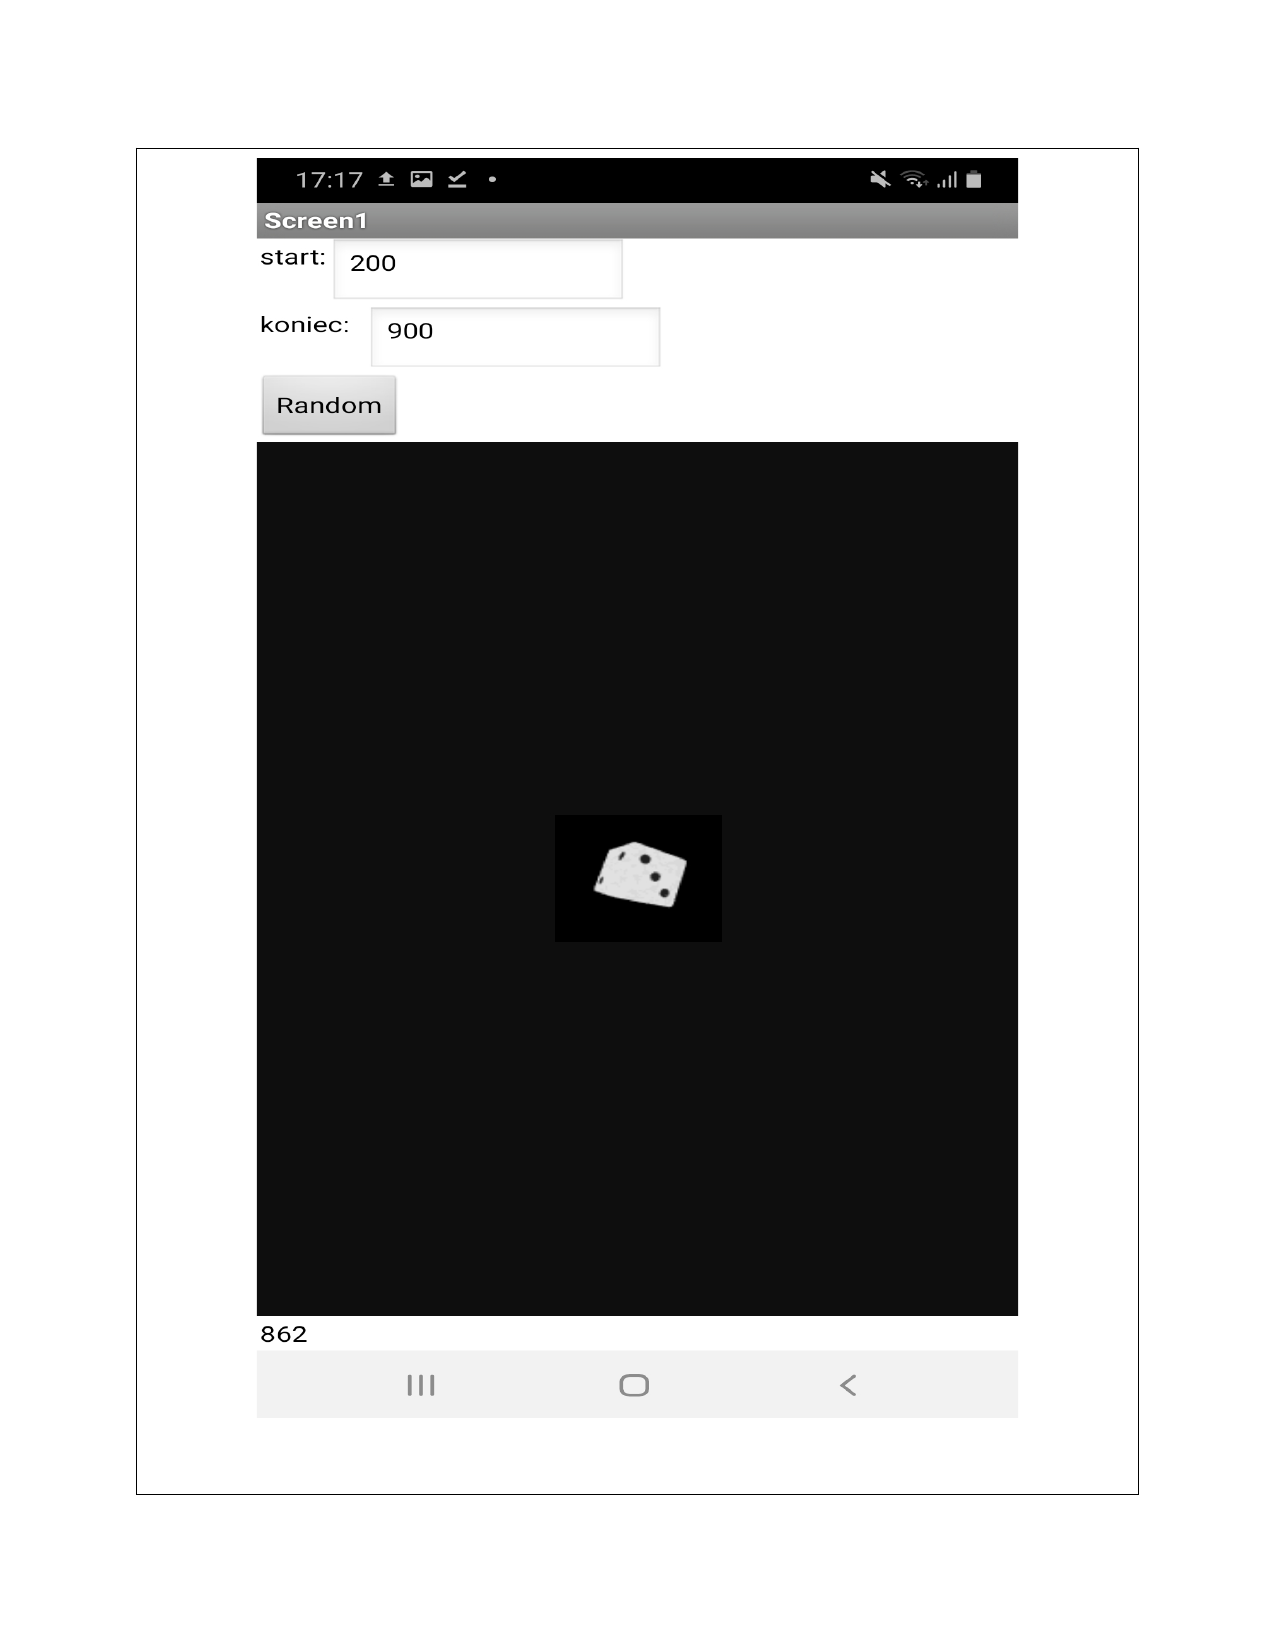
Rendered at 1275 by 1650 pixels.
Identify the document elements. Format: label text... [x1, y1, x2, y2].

picture [256, 158, 1019, 1418]
table_cell Przykładowe zrzuty ekranu działającej aplikacji: [137, 149, 1138, 1494]
